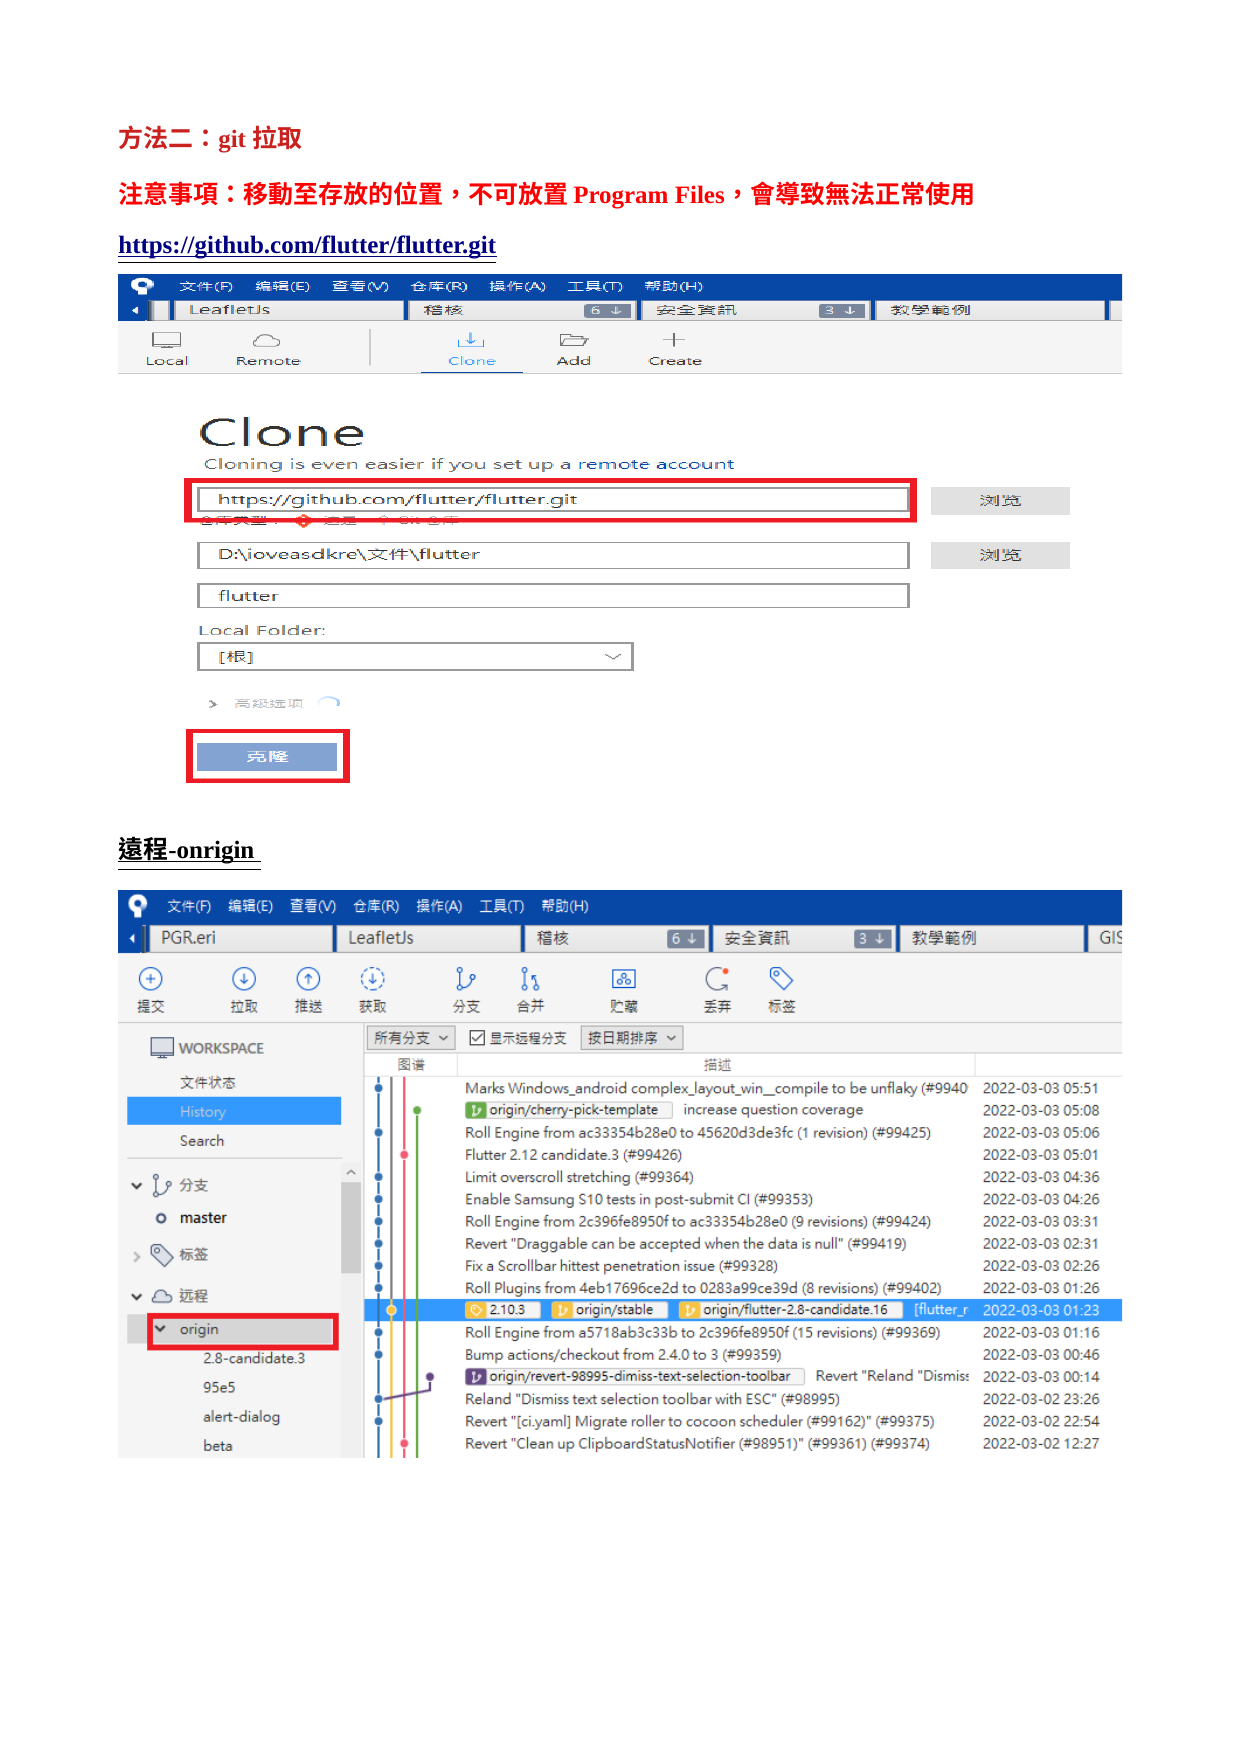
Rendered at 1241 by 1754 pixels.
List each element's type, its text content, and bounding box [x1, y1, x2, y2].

text 遠程-onrigin [118, 824, 1122, 870]
text 方法二：git 拉取 [118, 118, 1122, 154]
text https://github.com/flutter/flutter.git [118, 231, 1122, 263]
picture [118, 274, 1123, 824]
picture [118, 890, 1123, 1458]
text 注意事項：移動至存放的位置，不可放置Program Files，會導致無法正常使用 [118, 174, 1122, 211]
